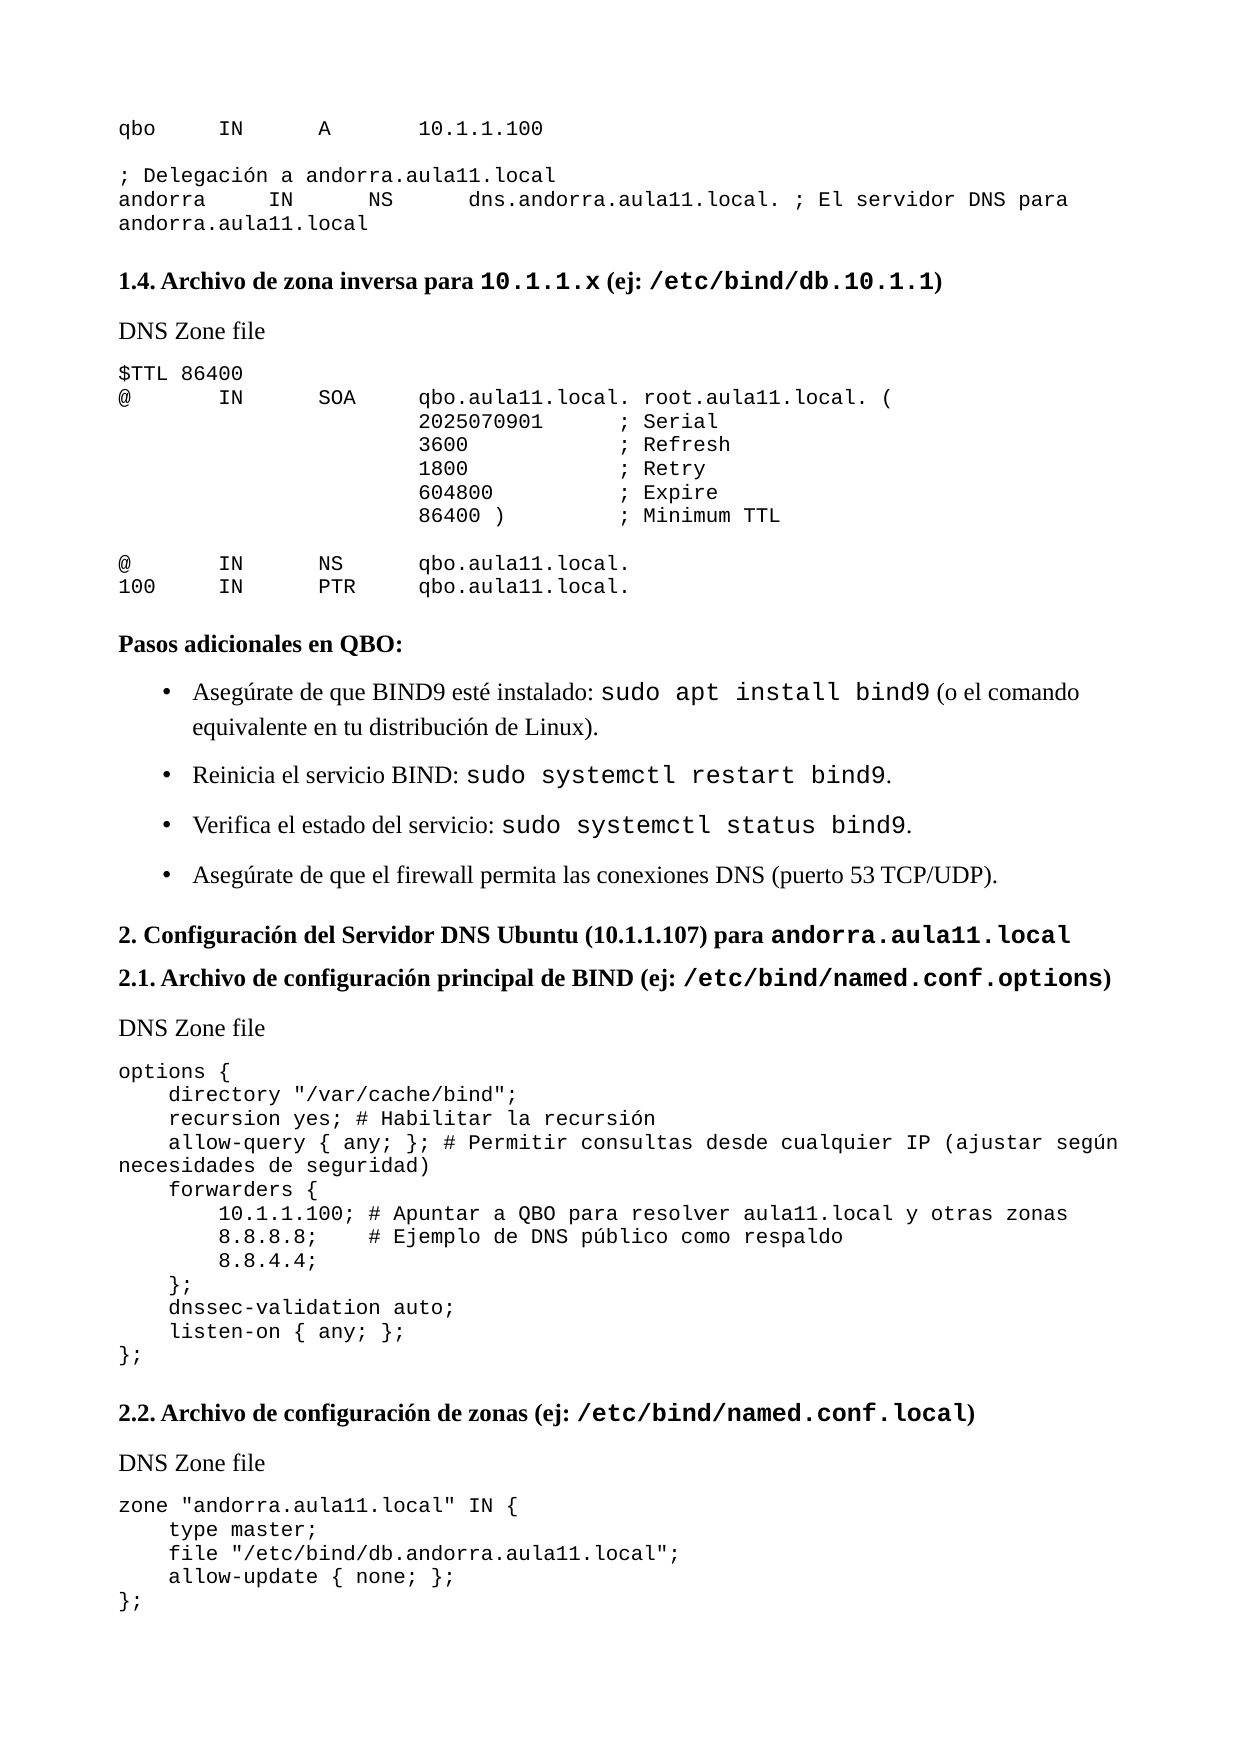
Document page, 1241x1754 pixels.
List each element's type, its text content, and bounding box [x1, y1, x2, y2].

list Reinicia el servicio BIND: sudo systemctl restart bind9. [162, 760, 1122, 791]
text Pasos adicionales en QBO: [118, 629, 1122, 658]
subtitle 2. Configuración del Servidor DNS Ubuntu (10.1.1.107) para andorra.aula11.local [118, 920, 1122, 951]
text 1800 ; Retry [118, 458, 1122, 482]
text forwarders { [118, 1179, 1122, 1203]
text allow-query { any; }; # Permitir consultas desde cualquier IP (ajustar según necesidades de seguridad) [118, 1132, 1122, 1179]
text }; [118, 1590, 1122, 1613]
text $TTL 86400 [118, 363, 1122, 387]
text 10.1.1.100; # Apuntar a QBO para resolver aula11.local y otras zonas [118, 1203, 1122, 1226]
text file "/etc/bind/db.andorra.aula11.local"; [118, 1542, 1122, 1566]
text zone "andorra.aula11.local" IN { [118, 1495, 1122, 1519]
text }; [118, 1273, 1122, 1297]
text }; [118, 1344, 1122, 1368]
text ; Delegación a andorra.aula11.local [118, 165, 1122, 189]
text 86400 ) ; Minimum TTL [118, 505, 1122, 529]
text DNS Zone file [118, 1013, 1122, 1042]
text type master; [118, 1519, 1122, 1542]
text allow-update { none; }; [118, 1566, 1122, 1590]
text 3600 ; Refresh [118, 434, 1122, 458]
text DNS Zone file [118, 316, 1122, 344]
text 2025070901 ; Serial [118, 411, 1122, 434]
text DNS Zone file [118, 1448, 1122, 1476]
text recursion yes; # Habilitar la recursión [118, 1108, 1122, 1132]
list Verifica el estado del servicio: sudo systemctl status bind9. [162, 810, 1122, 841]
text dnssec-validation auto; [118, 1297, 1122, 1321]
text 100 IN PTR qbo.aula11.local. [118, 576, 1122, 600]
text options { [118, 1061, 1122, 1084]
text 8.8.4.4; [118, 1250, 1122, 1273]
text @ IN NS qbo.aula11.local. [118, 553, 1122, 576]
text directory "/var/cache/bind"; [118, 1084, 1122, 1108]
text @ IN SOA qbo.aula11.local. root.aula11.local. ( [118, 387, 1122, 411]
text 1.4. Archivo de zona inversa para 10.1.1.x (ej: /etc/bind/db.10.1.1) [118, 266, 1122, 297]
text 8.8.8.8; # Ejemplo de DNS público como respaldo [118, 1226, 1122, 1250]
text qbo IN A 10.1.1.100 [118, 118, 1122, 142]
text listen-on { any; }; [118, 1321, 1122, 1344]
text 2.1. Archivo de configuración principal de BIND (ej: /etc/bind/named.conf.options) [118, 963, 1122, 994]
list Asegúrate de que el firewall permita las conexiones DNS (puerto 53 TCP/UDP). [162, 860, 1122, 888]
text 2.2. Archivo de configuración de zonas (ej: /etc/bind/named.conf.local) [118, 1398, 1122, 1428]
text 604800 ; Expire [118, 482, 1122, 505]
list Asegúrate de que BIND9 esté instalado: sudo apt install bind9 (o el comando equivalente en tu distribución de Linux). [162, 677, 1122, 741]
text andorra IN NS dns.andorra.aula11.local. ; El servidor DNS para andorra.aula11.local [118, 189, 1122, 236]
